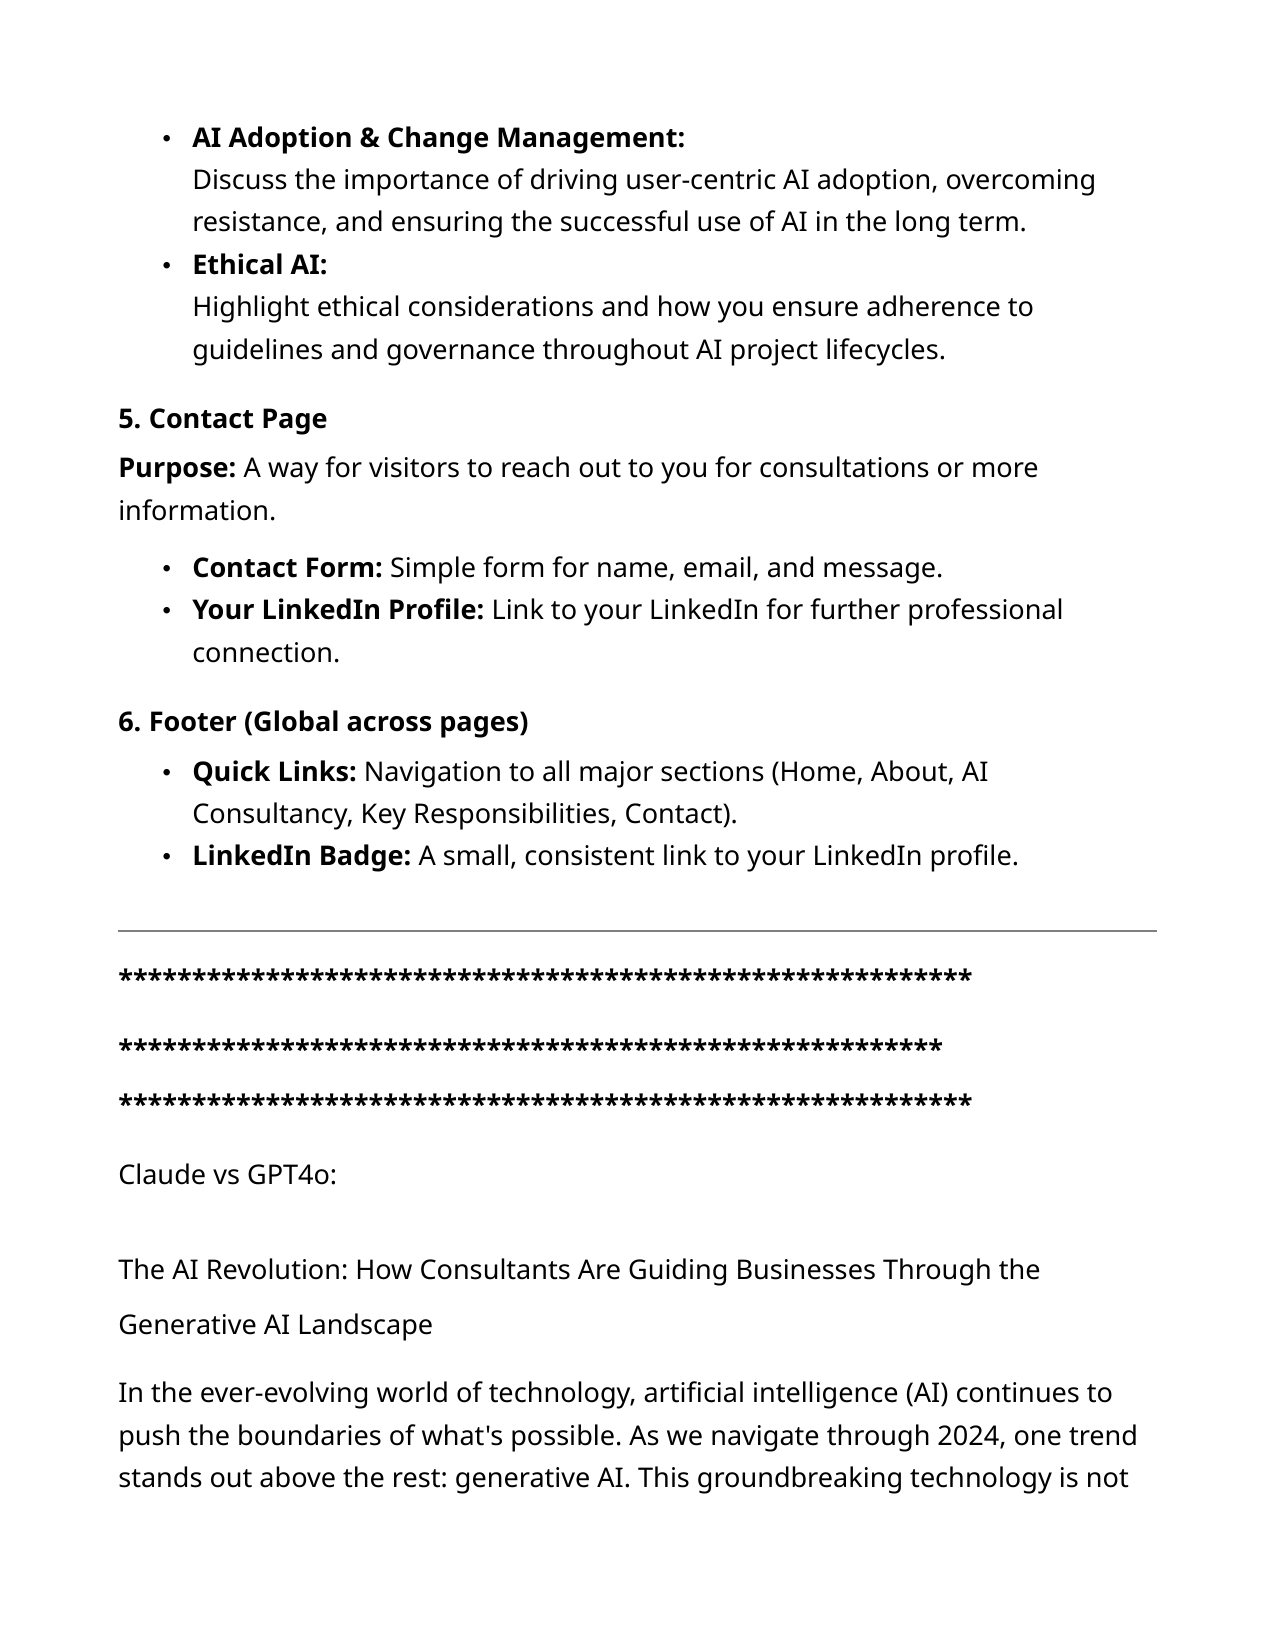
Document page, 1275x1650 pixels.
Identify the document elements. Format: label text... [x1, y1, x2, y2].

text ******************************************************** ********************************************************** [118, 1030, 1157, 1123]
subtitle The AI Revolution: How Consultants Are Guiding Businesses Through the Generative AI Landscape [118, 1251, 1157, 1343]
text ********************************************************** [118, 961, 1157, 997]
list Your LinkedIn Profile: Link to your LinkedIn for further professional connection. [162, 591, 1157, 670]
text Purpose: A way for visitors to reach out to you for consultations or more information. [118, 449, 1157, 528]
list AI Adoption & Change Management: Discuss the importance of driving user-centric AI adoption, overcoming resistance, and ensuring the successful use of AI in the long term. [162, 118, 1157, 240]
subtitle 6. Footer (Global across pages) [118, 703, 1157, 739]
list LinkedIn Badge: A small, consistent link to your LinkedIn profile. [162, 837, 1157, 874]
subtitle 5. Contact Page [118, 399, 1157, 436]
list Quick Links: Navigation to all major sections (Home, About, AI Consultancy, Key Responsibilities, Contact). [162, 752, 1157, 831]
list Ethical AI: Highlight ethical considerations and how you ensure adherence to guidelines and governance throughout AI project lifecycles. [162, 245, 1157, 367]
text In the ever-evolving world of technology, artificial intelligence (AI) continues to push the boundaries of what's possible. As we navigate through 2024, one trend stands out above the rest: generative AI. This groundbreaking technology is not [118, 1374, 1157, 1495]
text Claude vs GPT4o: [118, 1156, 1157, 1192]
list Contact Form: Simple form for name, email, and message. [162, 548, 1157, 585]
